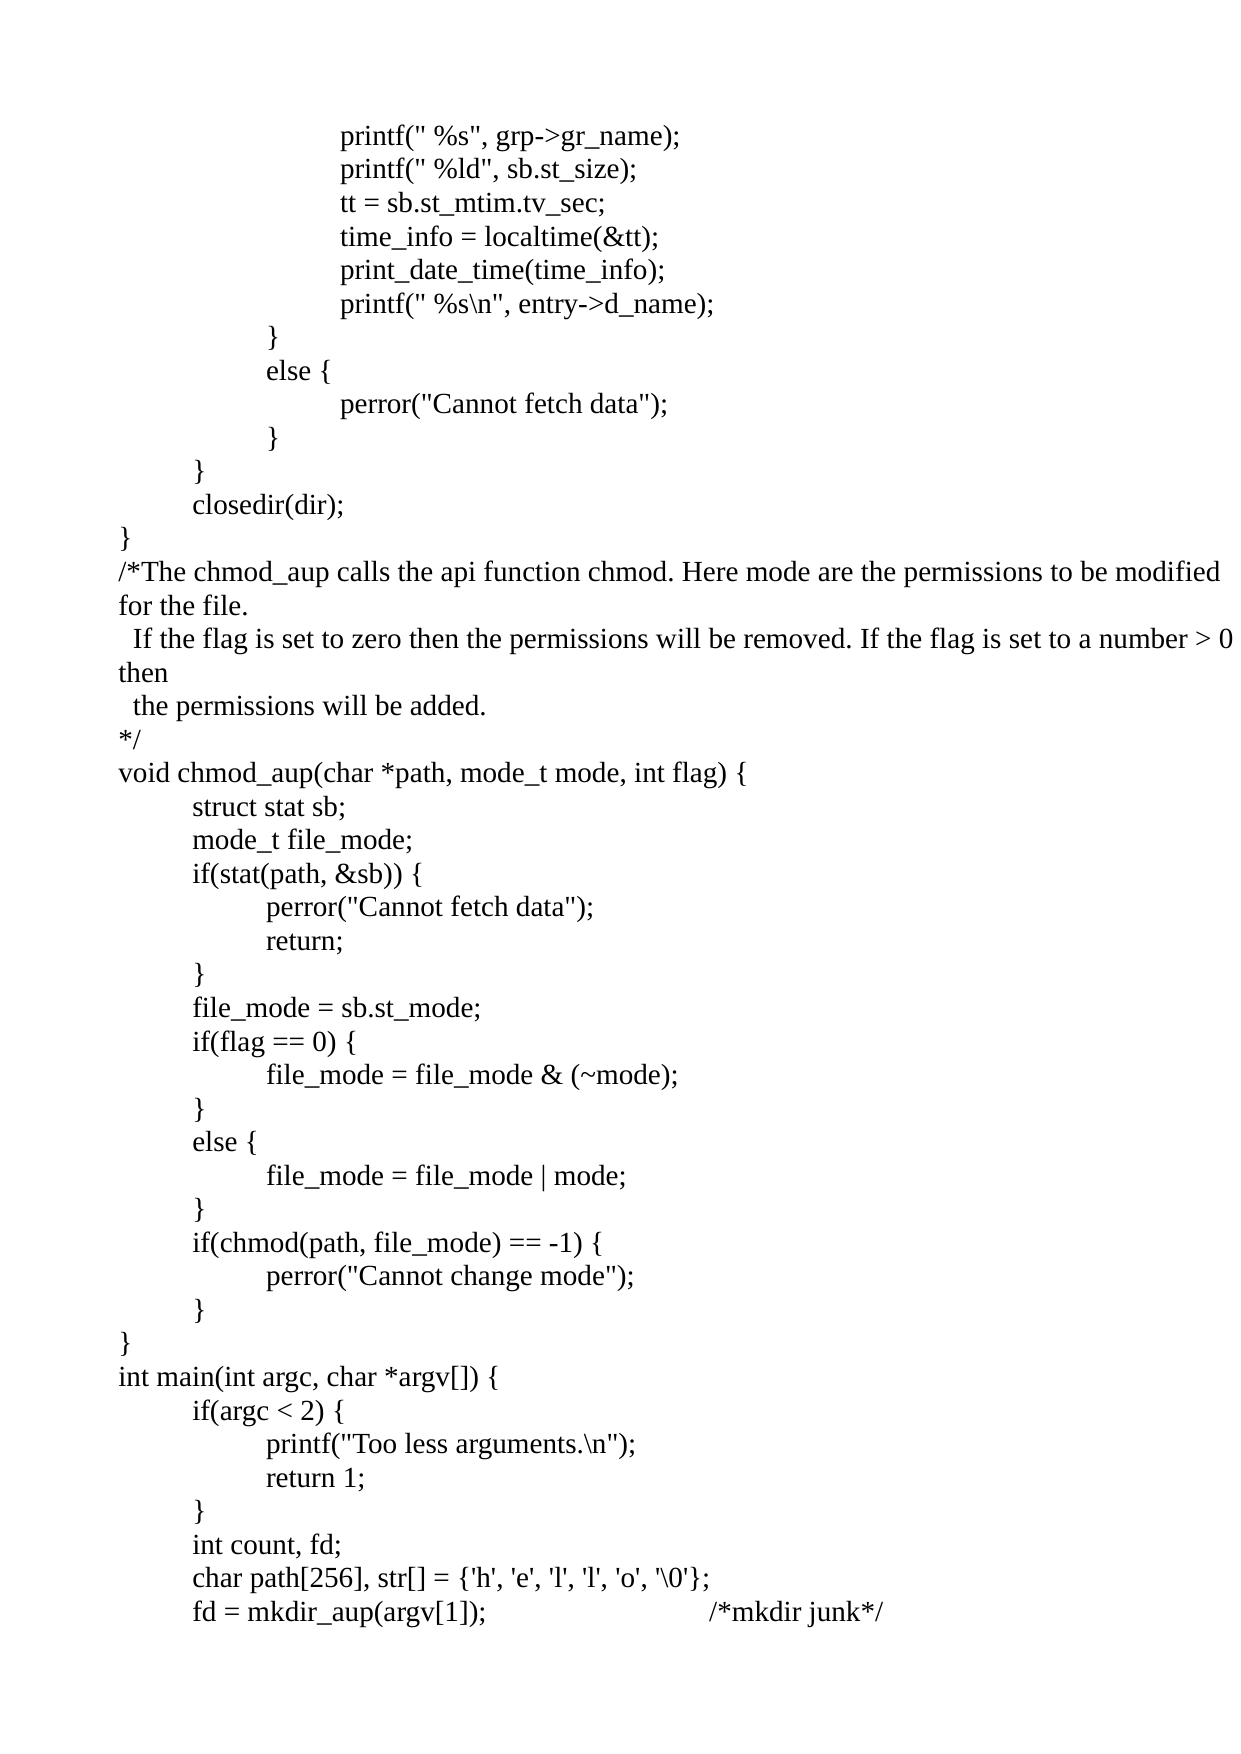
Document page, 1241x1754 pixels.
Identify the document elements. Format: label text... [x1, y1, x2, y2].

text } [118, 453, 1234, 487]
text void chmod_aup(char *path, mode_t mode, int flag) { [118, 755, 1234, 789]
text file_mode = file_mode & (~mode); [118, 1057, 1234, 1091]
text } [118, 319, 1234, 353]
text } [118, 957, 1234, 990]
text } [118, 1292, 1234, 1326]
text } [118, 420, 1234, 453]
text } [118, 1191, 1234, 1225]
text } [118, 521, 1234, 554]
text printf(" %s\n", entry->d_name); [118, 286, 1234, 319]
text printf(" %ld", sb.st_size); [118, 152, 1234, 185]
text tt = sb.st_mtim.tv_sec; [118, 185, 1234, 219]
text mode_t file_mode; [118, 822, 1234, 856]
text int count, fd; [118, 1527, 1234, 1560]
text return 1; [118, 1460, 1234, 1493]
text /*The chmod_aup calls the api function chmod. Here mode are the permissions to be modified for the file. [118, 554, 1234, 621]
text perror("Cannot fetch data"); [118, 889, 1234, 923]
text */ [118, 722, 1234, 755]
text If the flag is set to zero then the permissions will be removed. If the flag is set to a number > 0 then [118, 621, 1234, 688]
text if(argc < 2) { [118, 1393, 1234, 1426]
text else { [118, 1124, 1234, 1158]
text } [118, 1493, 1234, 1527]
text print_date_time(time_info); [118, 252, 1234, 286]
text if(stat(path, &sb)) { [118, 856, 1234, 889]
text printf("Too less arguments.\n"); [118, 1426, 1234, 1460]
text fd = mkdir_aup(argv[1]); /*mkdir junk*/ [118, 1594, 1234, 1627]
text return; [118, 923, 1234, 957]
text } [118, 1091, 1234, 1124]
text perror("Cannot change mode"); [118, 1258, 1234, 1292]
text struct stat sb; [118, 789, 1234, 822]
text } [118, 1326, 1234, 1359]
text file_mode = sb.st_mode; [118, 990, 1234, 1024]
text closedir(dir); [118, 487, 1234, 521]
text perror("Cannot fetch data"); [118, 386, 1234, 420]
text printf(" %s", grp->gr_name); [118, 118, 1234, 152]
text char path[256], str[] = {'h', 'e', 'l', 'l', 'o', '\0'}; [118, 1560, 1234, 1594]
text file_mode = file_mode | mode; [118, 1158, 1234, 1191]
text if(chmod(path, file_mode) == -1) { [118, 1225, 1234, 1258]
text if(flag == 0) { [118, 1024, 1234, 1057]
text the permissions will be added. [118, 688, 1234, 722]
text time_info = localtime(&tt); [118, 219, 1234, 252]
text int main(int argc, char *argv[]) { [118, 1359, 1234, 1393]
text else { [118, 353, 1234, 386]
